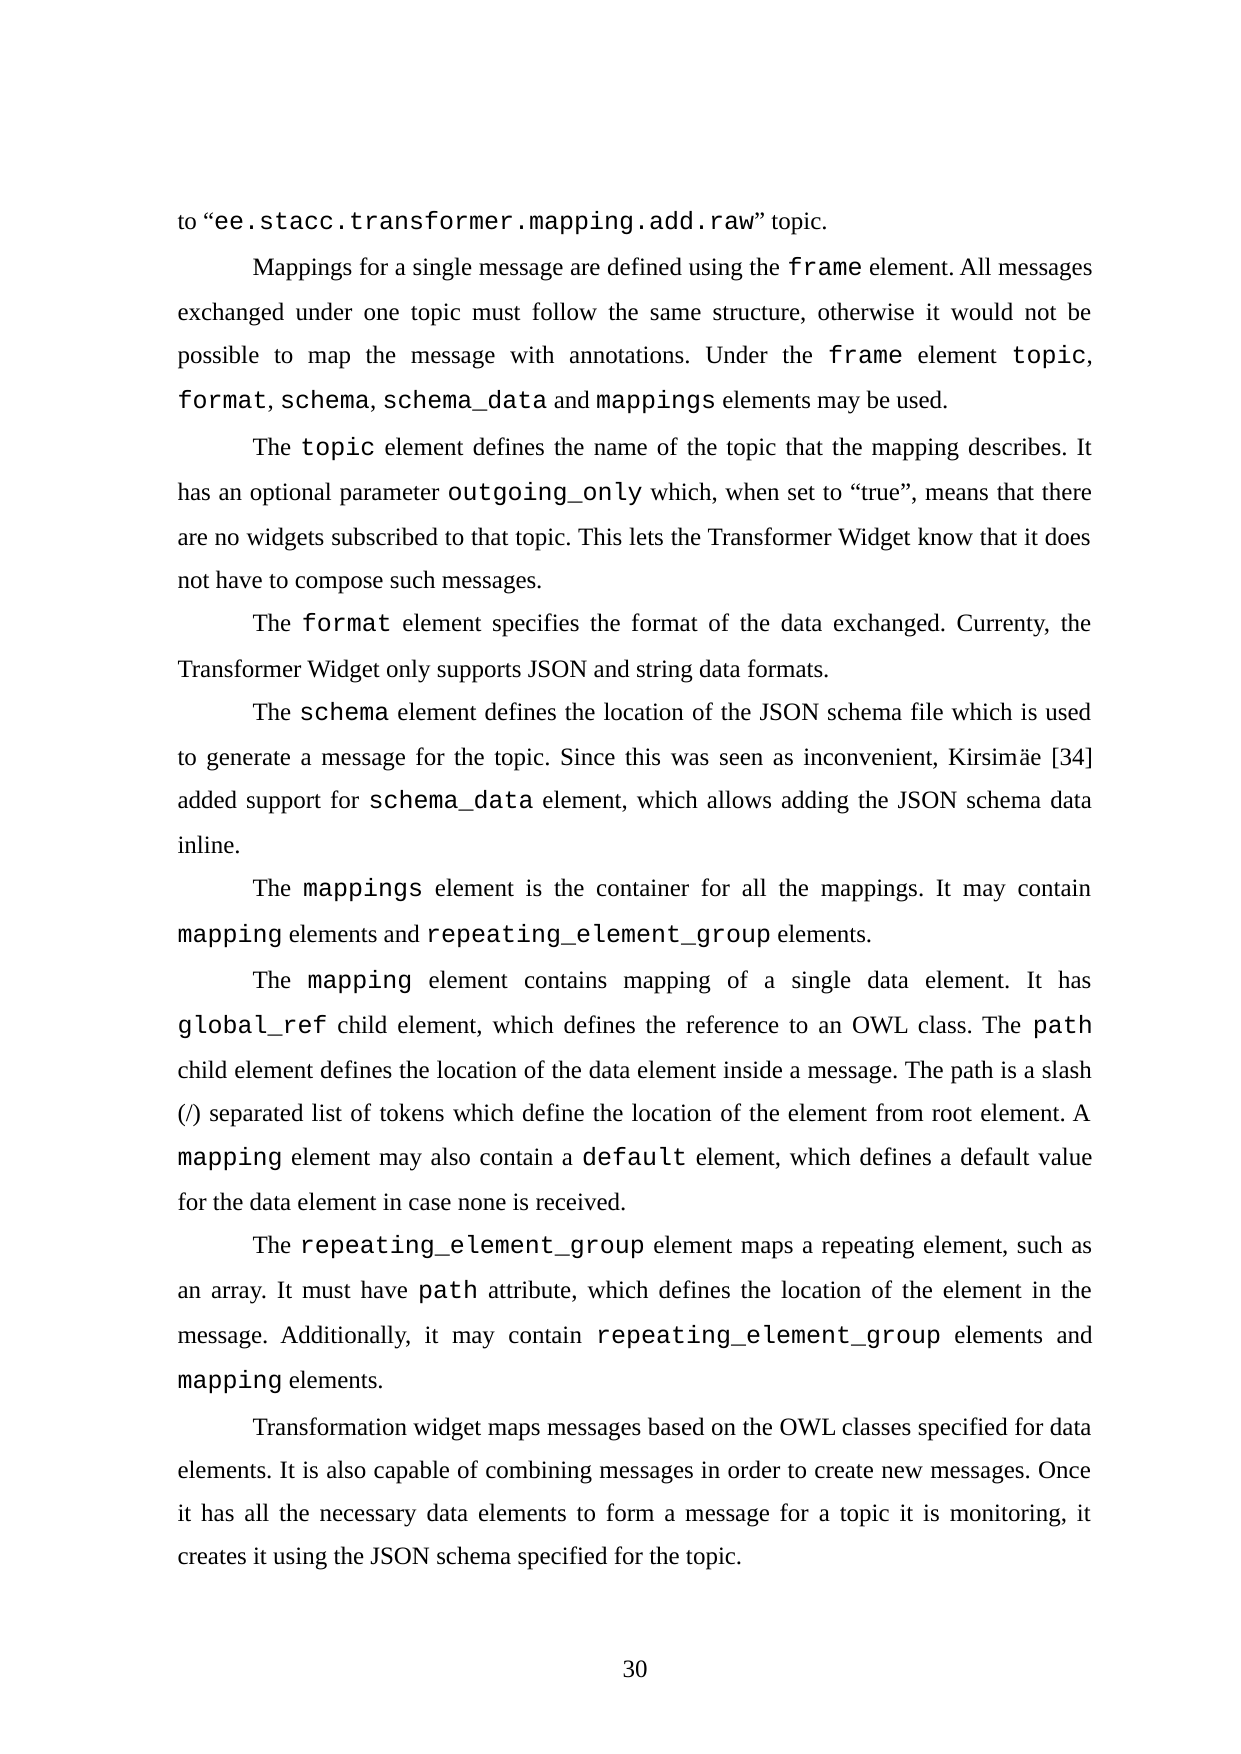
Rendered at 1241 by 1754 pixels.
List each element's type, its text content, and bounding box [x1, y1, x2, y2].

text The repeating_element_group element maps a repeating element, such as an array. It must have path attribute, which defines the location of the element in the message. Additionally, it may contain repeating_element_group elements and mapping elements. [177, 1230, 1093, 1396]
text Mappings for a single message are defined using the frame element. All messages exchanged under one topic must follow the same structure, otherwise it would not be possible to map the message with annotations. Under the frame element topic, format, schema, schema_data and mappings elements may be used. [177, 252, 1093, 416]
text The mappings element is the container for all the mappings. It may contain mapping elements and repeating_element_group elements. [177, 873, 1093, 949]
text The schema element defines the location of the JSON schema file which is used to generate a message for the topic. Since this was seen as inconvenient, Kirsimäe [34] added support for schema_data element, which allows adding the JSON schema data inline. [177, 697, 1093, 859]
text The format element specifies the format of the data exchanged. Currenty, the Transformer Widget only supports JSON and string data formats. [177, 608, 1093, 682]
text The mapping element contains mapping of a single data element. It has global_ref child element, which defines the reference to an OWL class. The path child element defines the location of the data element inside a message. The path is a slash (/) separated list of tokens which define the location of the element from root element. A mapping element may also contain a default element, which defines a default value for the data element in case none is received. [177, 965, 1093, 1216]
text to “ee.stacc.transformer.mapping.add.raw” topic. [177, 206, 1093, 237]
text Transformation widget maps messages based on the OWL classes specified for data elements. It is also capable of combining messages in order to create new messages. Once it has all the necessary data elements to form a message for a topic it is monitoring, it creates it using the JSON schema specified for the topic. [177, 1412, 1093, 1570]
text The topic element defines the name of the topic that the mapping describes. It has an optional parameter outgoing_only which, when set to “true”, means that there are no widgets subscribed to that topic. This lets the Transformer Widget know that it does not have to compose such messages. [177, 432, 1093, 594]
